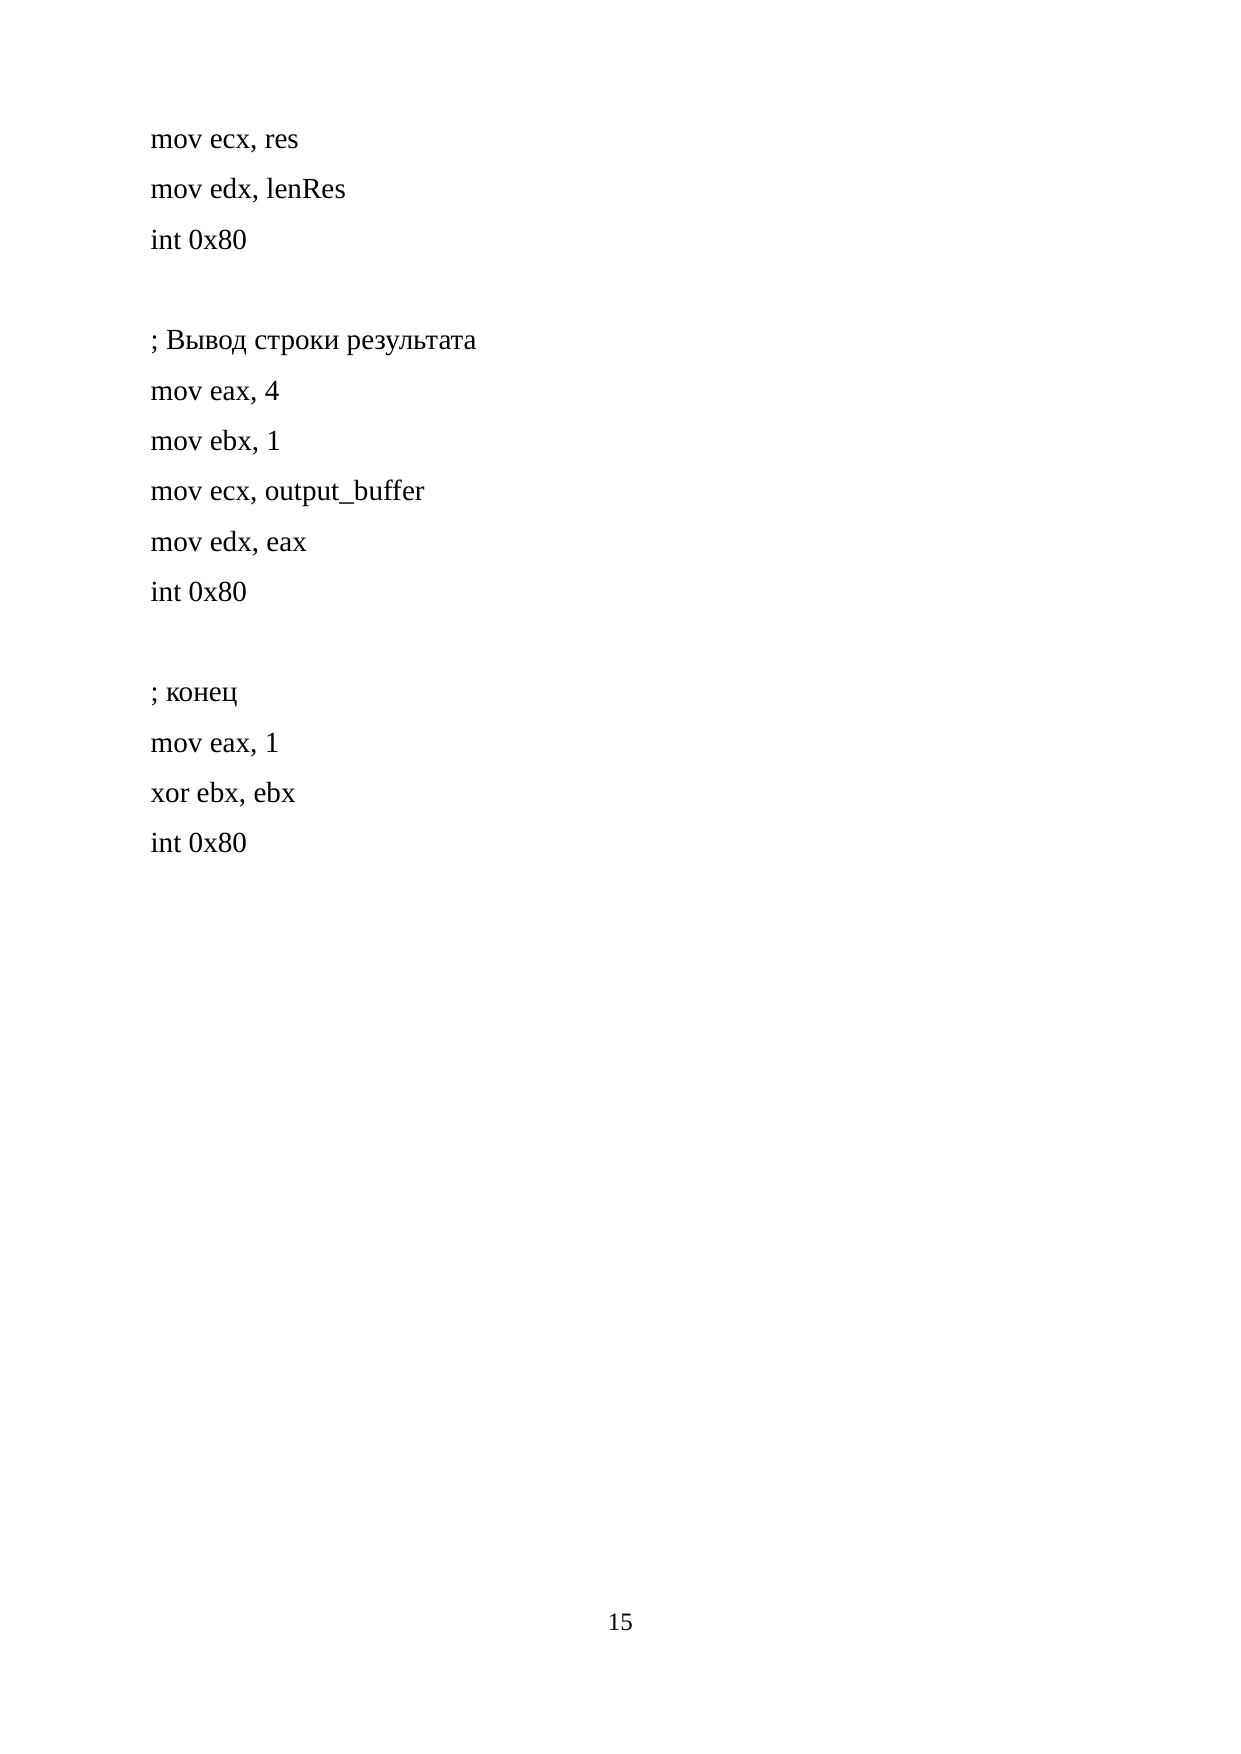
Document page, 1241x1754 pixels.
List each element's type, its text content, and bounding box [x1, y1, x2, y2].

text ; Вывод строки результата [118, 319, 1122, 356]
text int 0x80 [118, 571, 1122, 607]
text mov ebx, 1 [118, 420, 1122, 457]
text mov edx, eax [118, 521, 1122, 557]
text ; конец [118, 672, 1122, 708]
text mov edx, lenRes [118, 168, 1122, 205]
text xor ebx, ebx [118, 772, 1122, 809]
text mov ecx, res [118, 118, 1122, 155]
text int 0x80 [118, 822, 1122, 862]
text mov eax, 1 [118, 722, 1122, 758]
text mov eax, 4 [118, 370, 1122, 406]
text int 0x80 [118, 219, 1122, 255]
text mov ecx, output_buffer [118, 470, 1122, 507]
